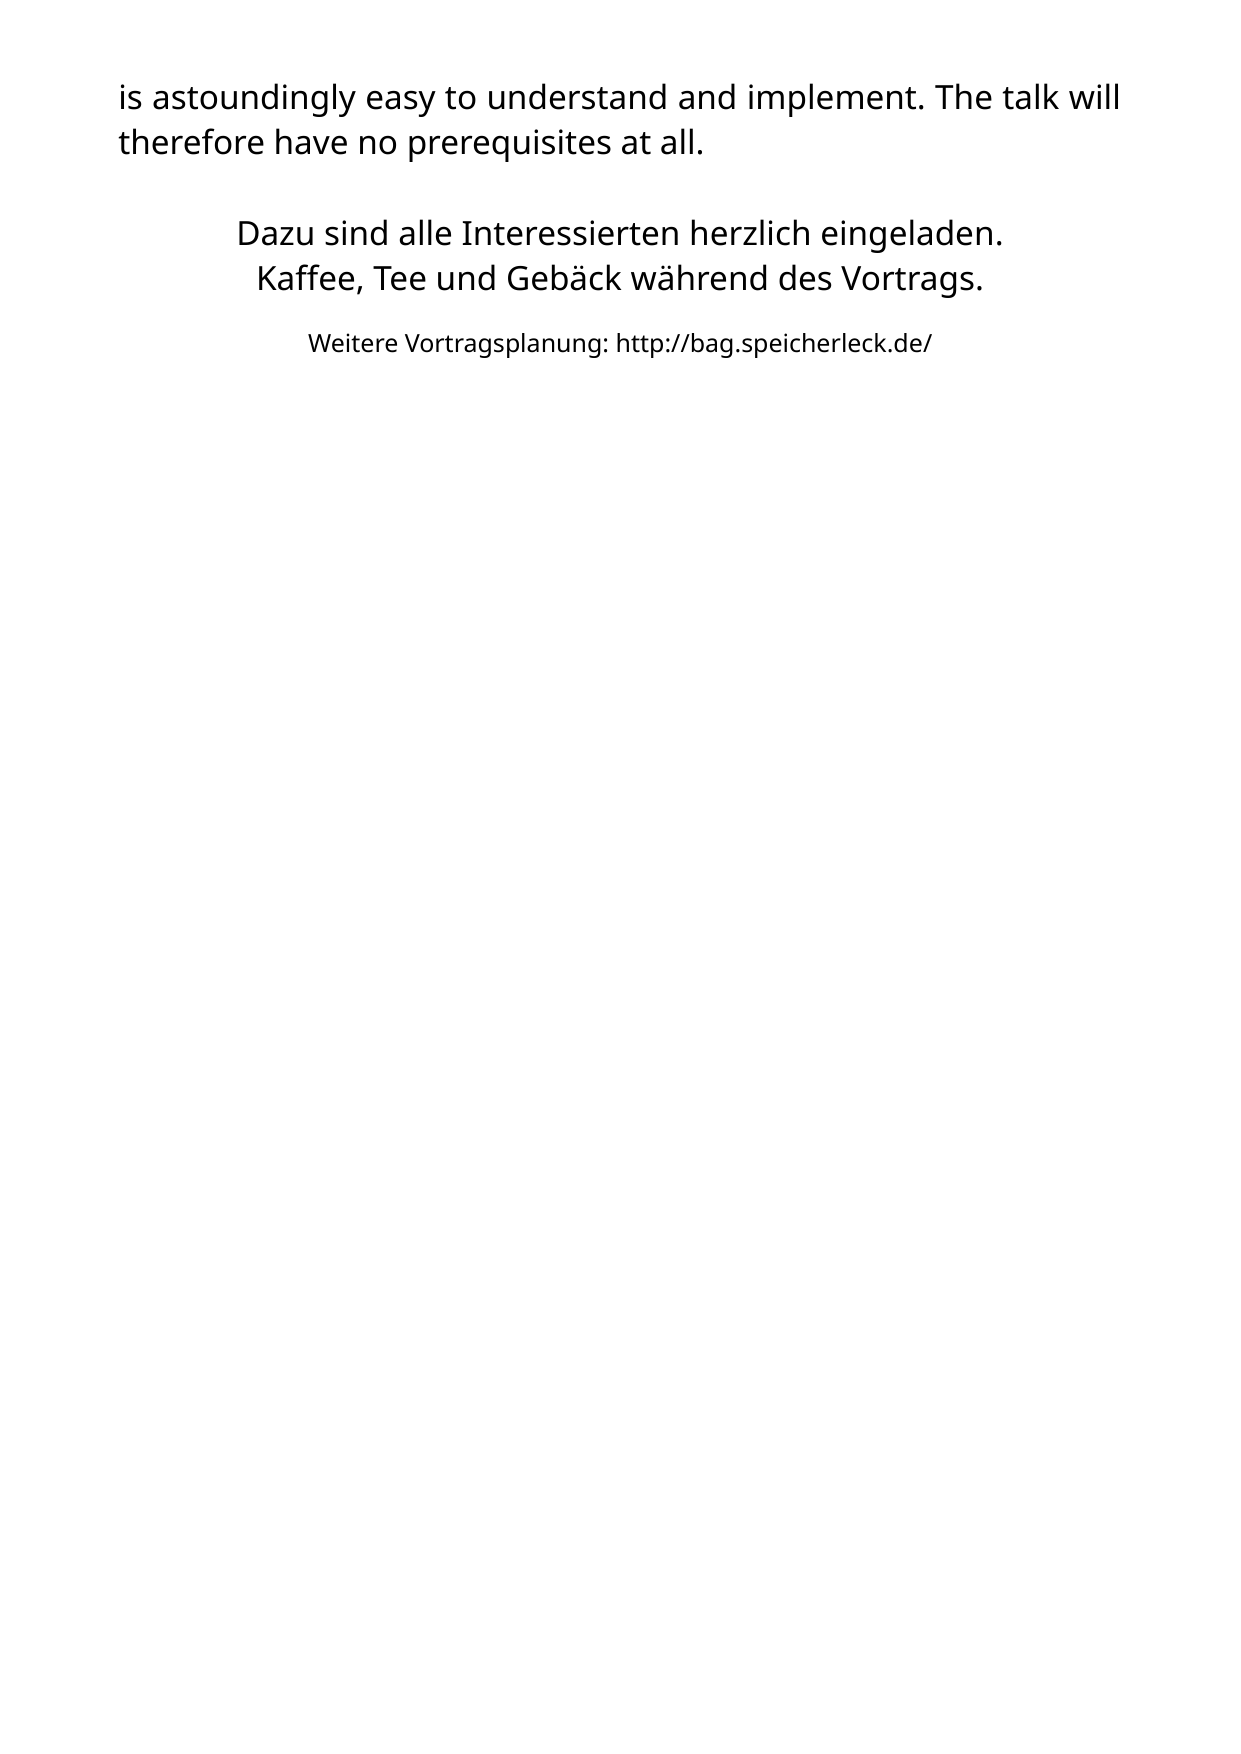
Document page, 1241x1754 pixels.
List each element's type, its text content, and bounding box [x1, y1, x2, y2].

text is astoundingly easy to understand and implement. The talk will therefore have no prerequisites at all. [118, 73, 1122, 164]
text Kaffee, Tee und Gebäck während des Vortrags. [118, 255, 1122, 301]
text Dazu sind alle Interessierten herzlich eingeladen. [118, 210, 1122, 255]
text Weitere Vortragsplanung: http://bag.speicherleck.de/ [118, 326, 1122, 360]
